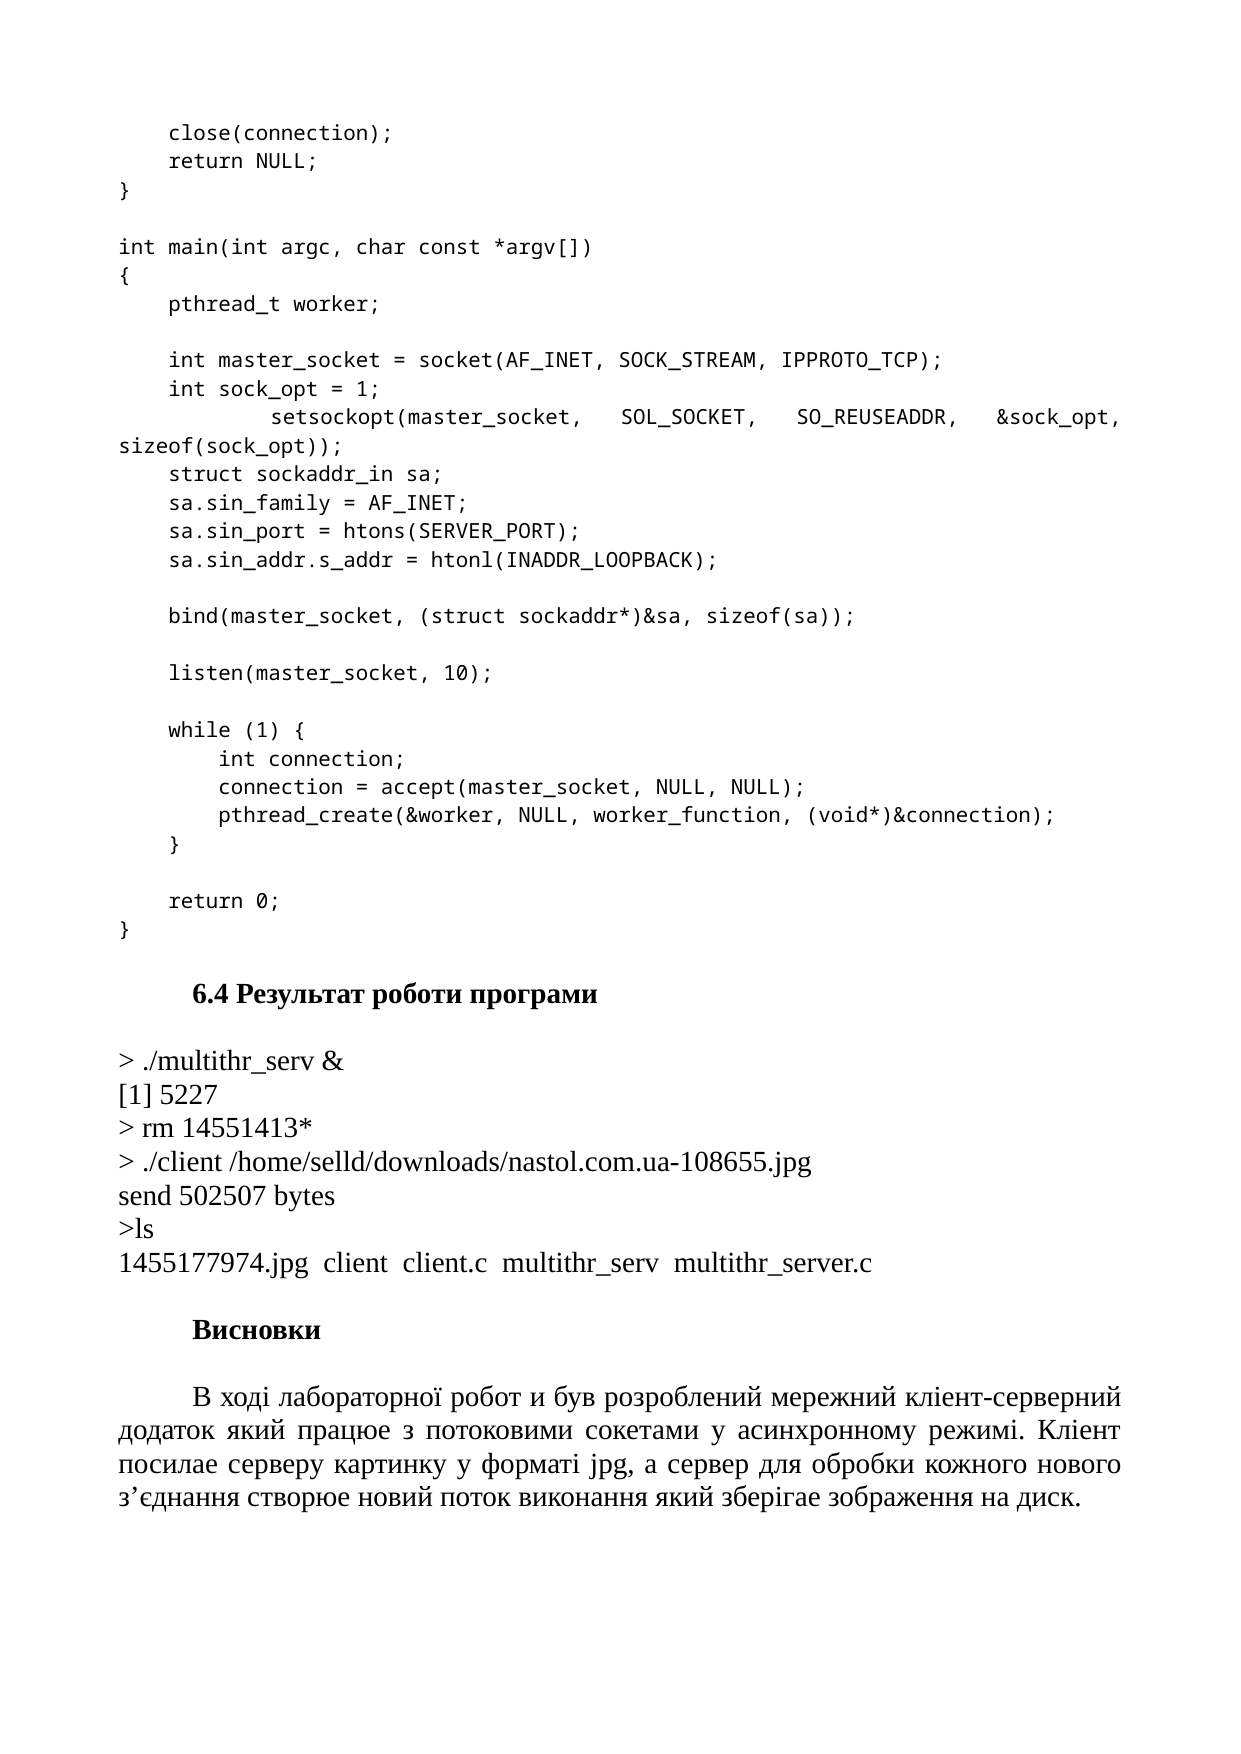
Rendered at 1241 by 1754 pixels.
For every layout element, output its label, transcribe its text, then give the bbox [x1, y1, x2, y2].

text struct sockaddr_in sa; [118, 459, 1122, 488]
text > rm 14551413* [118, 1111, 1122, 1144]
text [1] 5227 [118, 1077, 1122, 1111]
text return NULL; [118, 147, 1122, 175]
text close(connection); [118, 118, 1122, 147]
text } [118, 829, 1122, 857]
text > ./multithr_serv & [118, 1043, 1122, 1077]
text pthread_create(&worker, NULL, worker_function, (void*)&connection); [118, 801, 1122, 829]
text while (1) { [118, 715, 1122, 744]
text Висновки [118, 1312, 1122, 1345]
text 1455177974.jpg client client.c multithr_serv multithr_server.c [118, 1245, 1122, 1278]
text send 502507 bytes [118, 1178, 1122, 1211]
text bind(master_socket, (struct sockaddr*)&sa, sizeof(sa)); [118, 602, 1122, 630]
text sa.sin_port = htons(SERVER_PORT); [118, 516, 1122, 545]
text { [118, 260, 1122, 289]
text pthread_t worker; [118, 289, 1122, 317]
text int sock_opt = 1; [118, 374, 1122, 402]
text sa.sin_addr.s_addr = htonl(INADDR_LOOPBACK); [118, 545, 1122, 573]
text setsockopt(master_socket, SOL_SOCKET, SO_REUSEADDR, &sock_opt, sizeof(sock_opt)); [118, 402, 1122, 459]
text } [118, 175, 1122, 203]
text int main(int argc, char const *argv[]) [118, 232, 1122, 260]
text } [118, 914, 1122, 943]
text В ходi лабораторної робот и був розроблений мережний кліент-серверний додаток який працюе з потоковими сокетами у асинхронному режимі. Клiент посилае серверу картинку у форматі jpg, а сервер для обробки кожного нового з’єднання створюе новий поток виконання який зберігае зображення на диск. [118, 1379, 1122, 1513]
text > ./client /home/selld/downloads/nastol.com.ua-108655.jpg [118, 1144, 1122, 1178]
text 6.4 Результат роботи програми [118, 976, 1122, 1010]
text int connection; [118, 744, 1122, 772]
text connection = accept(master_socket, NULL, NULL); [118, 772, 1122, 801]
text return 0; [118, 886, 1122, 914]
text >ls [118, 1211, 1122, 1245]
text listen(master_socket, 10); [118, 658, 1122, 687]
text int master_socket = socket(AF_INET, SOCK_STREAM, IPPROTO_TCP); [118, 346, 1122, 374]
text sa.sin_family = AF_INET; [118, 488, 1122, 516]
